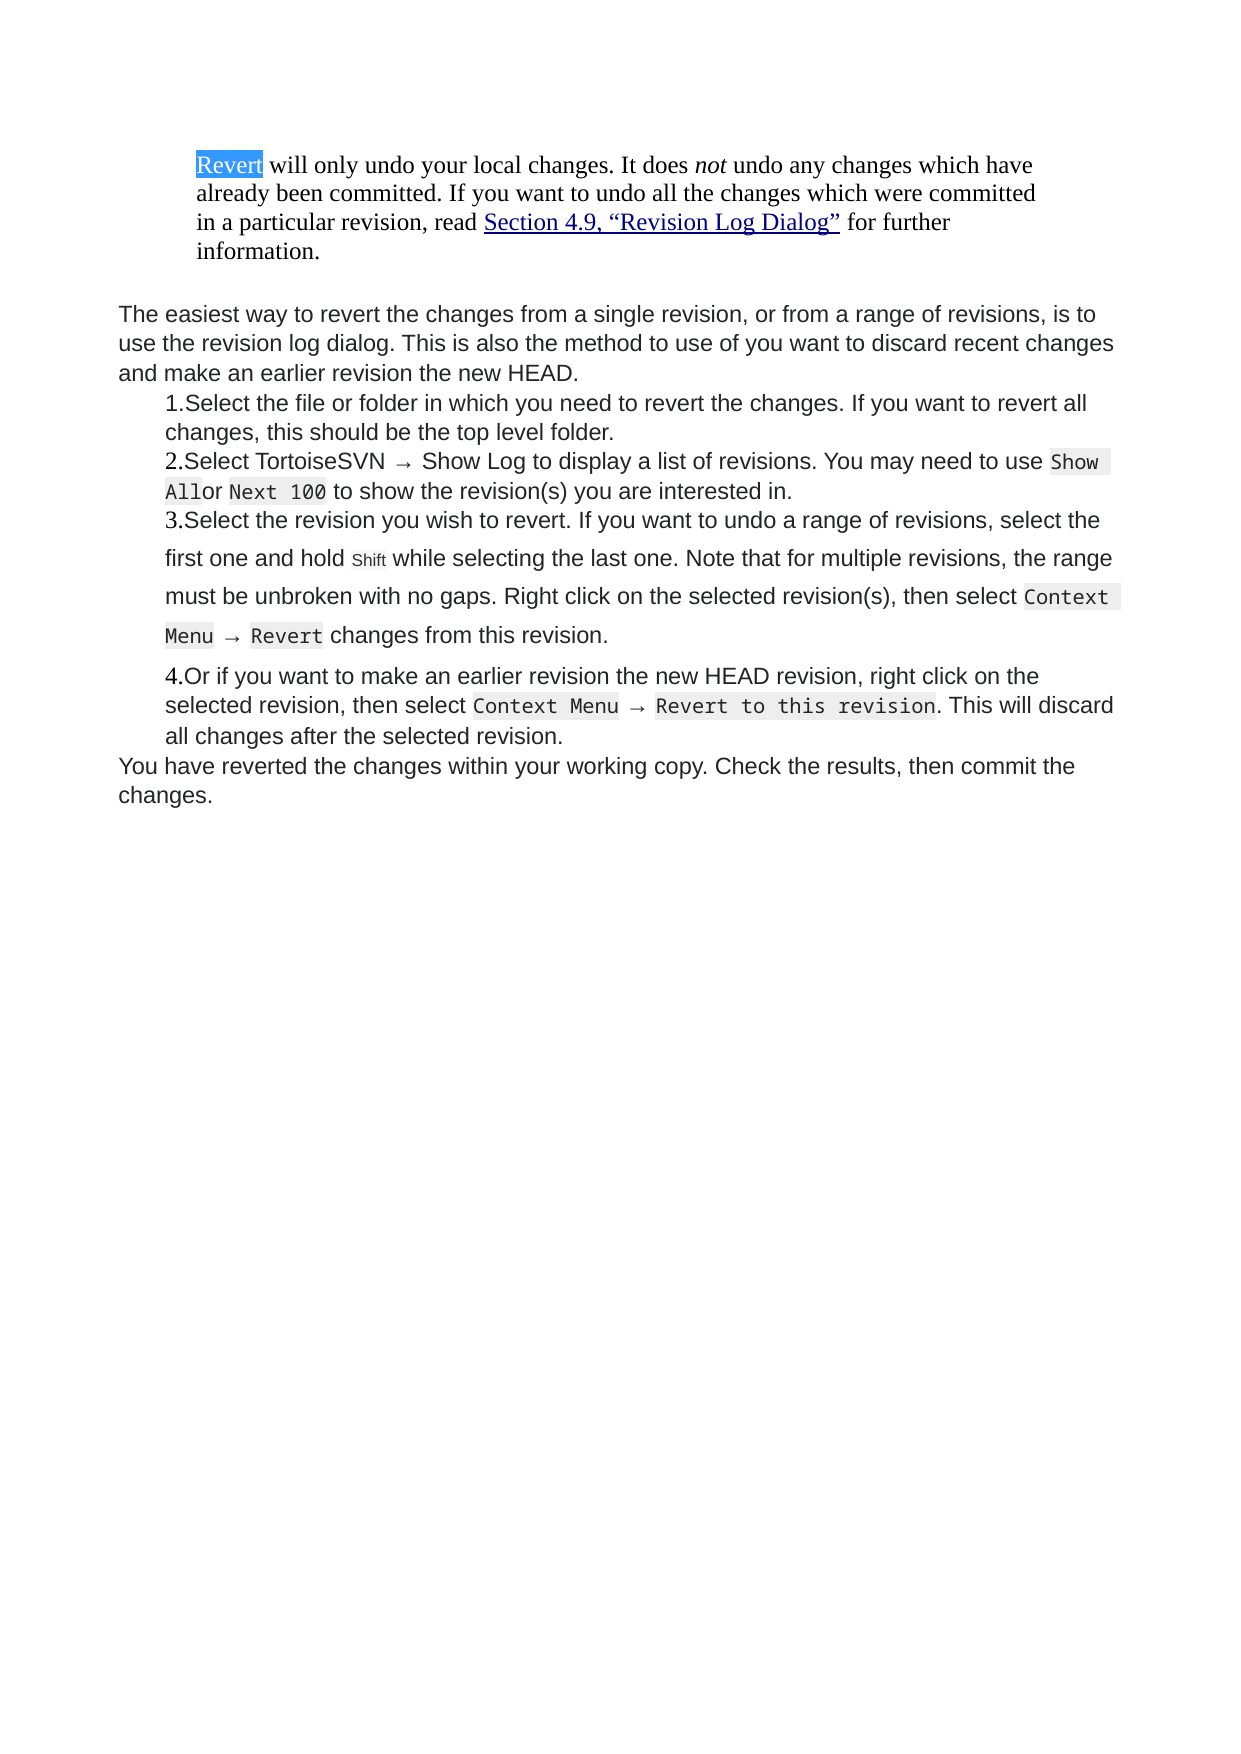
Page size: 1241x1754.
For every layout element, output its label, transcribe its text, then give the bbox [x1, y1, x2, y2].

list Select the revision you wish to revert. If you want to undo a range of revisions, select the first one and hold Shift while selecting the last one. Note that for multiple revisions, the range must be unbroken with no gaps. Right click on the selected revision(s), then select Context Menu → Revert changes from this revision. [118, 505, 1122, 649]
list Select TortoiseSVN → Show Log to display a list of revisions. You may need to use Show Allor Next 100 to show the revision(s) you are interested in. [118, 446, 1122, 505]
list Or if you want to make an earlier revision the new HEAD revision, right click on the selected revision, then select Context Menu → Revert to this revision. This will discard all changes after the selected revision. [118, 660, 1122, 749]
table_header Revert will only undo your local changes. It does not undo any changes which have already been committed. If you want to undo all the changes which were committed in a particular revision, read Section 4.9, “Revision Log Dialog” for further information. [193, 147, 1047, 297]
list Select the file or folder in which you need to revert the changes. If you want to revert all changes, this should be the top level folder. [118, 386, 1122, 446]
text You have reverted the changes within your working copy. Check the results, then commit the changes. [118, 749, 1122, 809]
text The easiest way to revert the changes from a single revision, or from a range of revisions, is to use the revision log dialog. This is also the method to use of you want to discard recent changes and make an earlier revision the new HEAD. [118, 297, 1122, 386]
